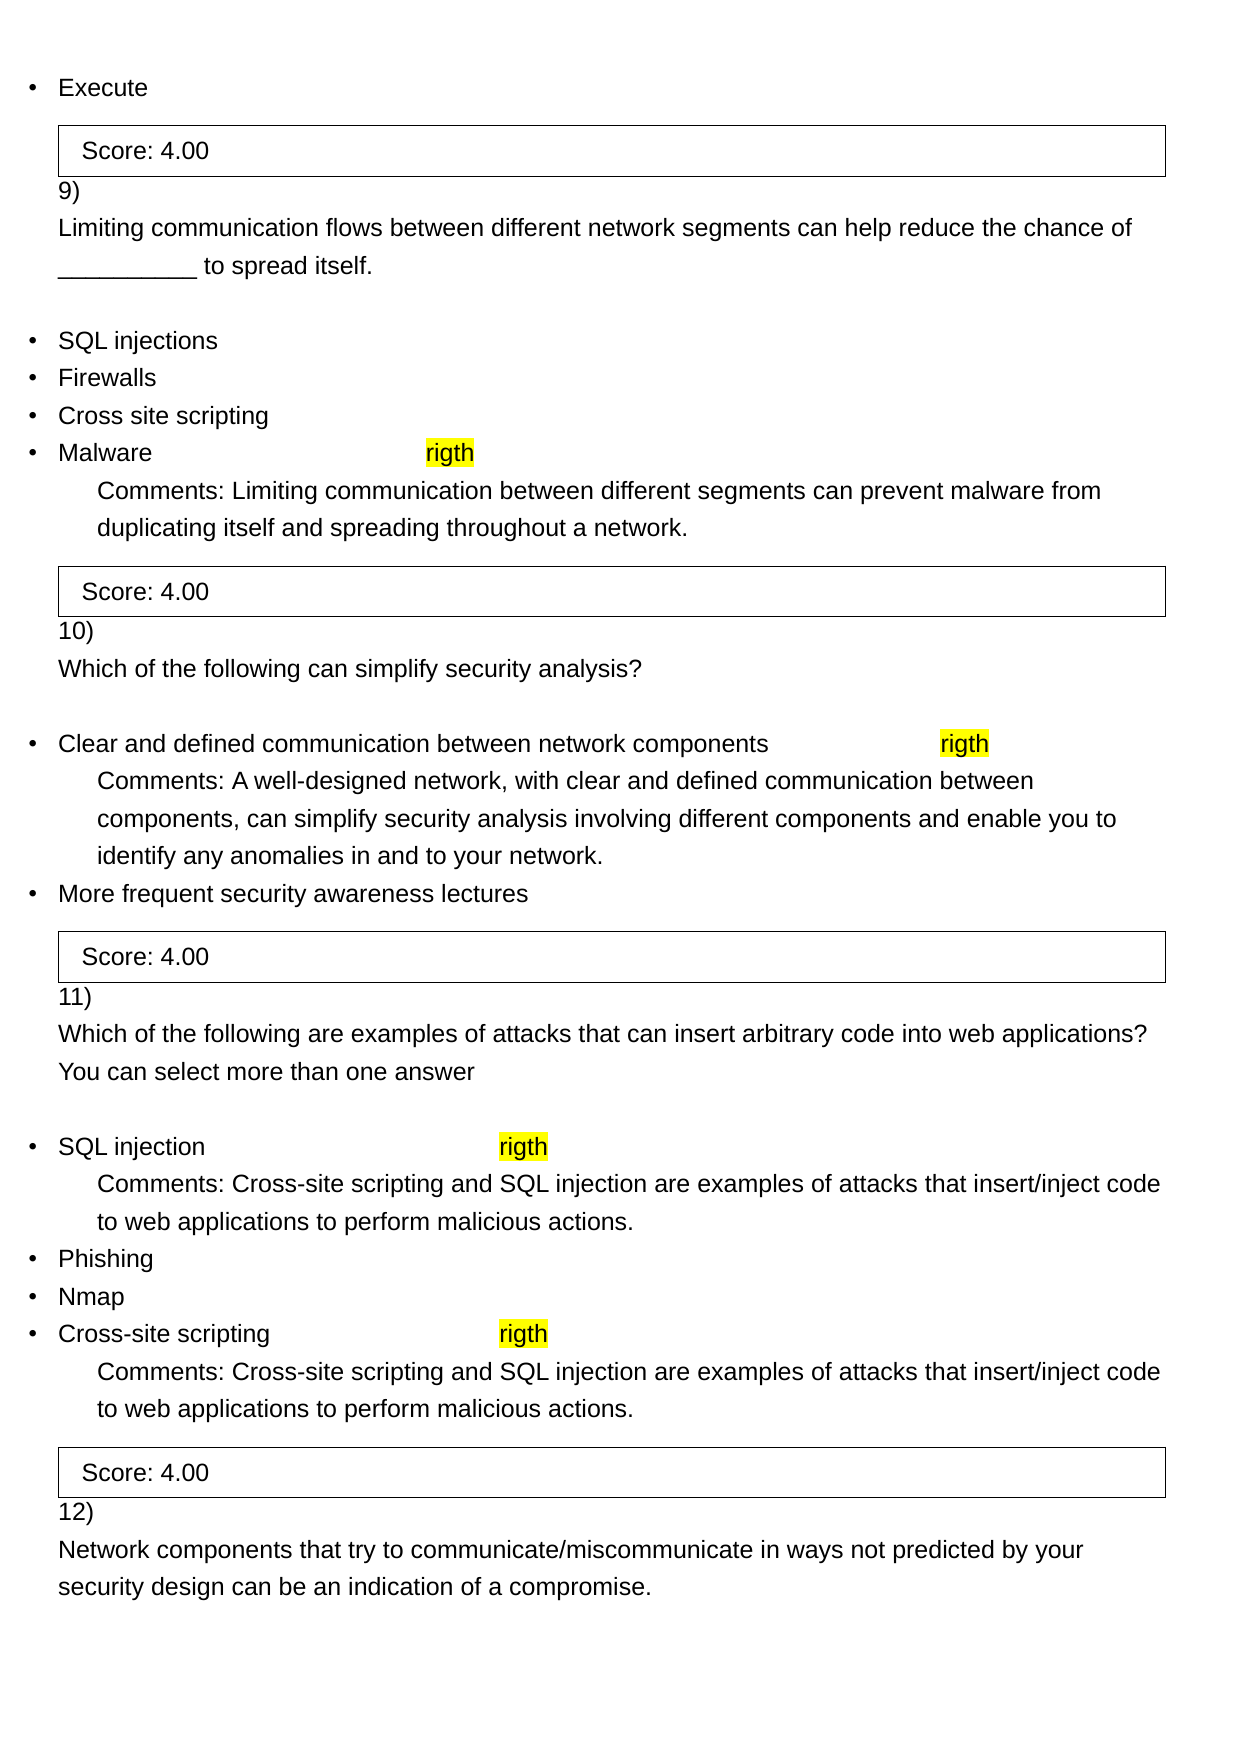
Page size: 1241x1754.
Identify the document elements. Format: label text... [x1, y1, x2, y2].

list More frequent security awareness lectures [58, 870, 1166, 908]
text 9) [58, 177, 1158, 204]
text 10) [58, 617, 1158, 645]
text Limiting communication flows between different network segments can help reduce the chance of __________ to spread itself. [58, 204, 1166, 279]
text Network components that try to communicate/miscommunicate in ways not predicted by your security design can be an indication of a compromise. [58, 1526, 1166, 1601]
list SQL injections [58, 317, 1166, 354]
text Which of the following can simplify security analysis? [58, 645, 1166, 683]
text You can select more than one answer [58, 1048, 1166, 1086]
list Malware rigth [58, 429, 1166, 467]
text 11) [58, 983, 1158, 1011]
list Comments: Cross-site scripting and SQL injection are examples of attacks that insert/inject code to web applications to perform malicious actions. [97, 1348, 1166, 1423]
text Score: 4.00 [59, 567, 1165, 616]
list Comments: Cross-site scripting and SQL injection are examples of attacks that insert/inject code to web applications to perform malicious actions. [97, 1161, 1166, 1236]
list Firewalls [58, 354, 1166, 392]
text Score: 4.00 [59, 932, 1165, 982]
list Comments: Limiting communication between different segments can prevent malware from duplicating itself and spreading throughout a network. [97, 467, 1166, 542]
text Score: 4.00 [59, 126, 1165, 176]
list Cross site scripting [58, 392, 1166, 429]
text Which of the following are examples of attacks that can insert arbitrary code into web applications? [58, 1011, 1166, 1048]
list SQL injection rigth [58, 1123, 1166, 1161]
list Cross-site scripting rigth [58, 1311, 1166, 1348]
list Nmap [58, 1273, 1166, 1311]
text Score: 4.00 [59, 1448, 1165, 1497]
list Clear and defined communication between network components rigth [58, 720, 1166, 758]
list Comments: A well-designed network, with clear and defined communication between components, can simplify security analysis involving different components and enable you to identify any anomalies in and to your network. [97, 758, 1166, 870]
list Phishing [58, 1236, 1166, 1273]
text 12) [58, 1498, 1158, 1526]
list Execute [58, 64, 1166, 102]
